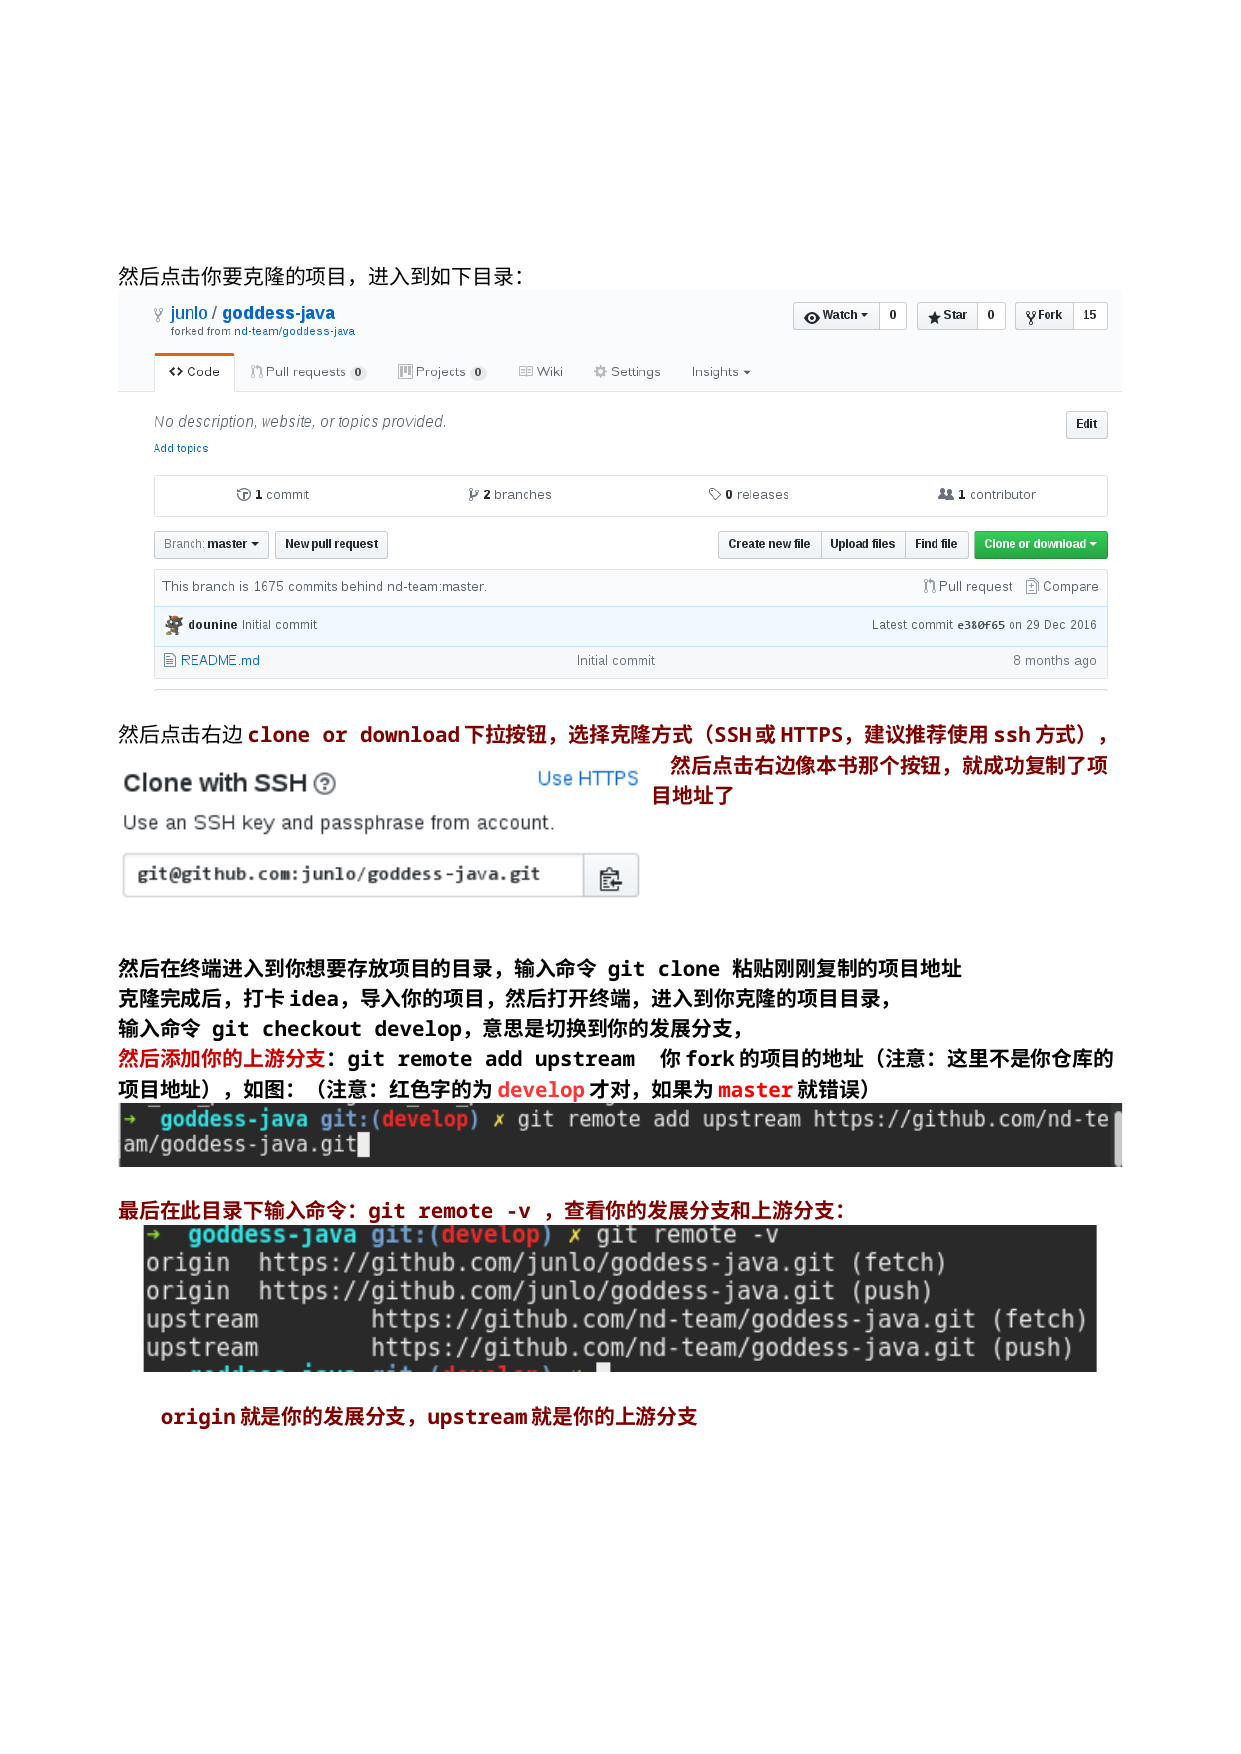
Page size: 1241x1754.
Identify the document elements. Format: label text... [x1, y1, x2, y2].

text 克隆完成后，打卡idea，导入你的项目，然后打开终端，进入到你克隆的项目目录， [118, 982, 1122, 1012]
text 输入命令 git checkout develop，意思是切换到你的发展分支， [118, 1012, 1122, 1043]
picture [143, 1225, 1097, 1372]
text 然后在终端进入到你想要存放项目的目录，输入命令 git clone 粘贴刚刚复制的项目地址 [118, 952, 1122, 982]
text 然后添加你的上游分支：git remote add upstream 你fork的项目的地址（注意：这里不是你仓库的项目地址），如图：（注意：红色字的为develop才对，如果为master就错误） [118, 1043, 1122, 1103]
picture [118, 1103, 1123, 1167]
text 然后点击右边clone or download下拉按钮，选择克隆方式（SSH或HTTPS，建议推荐使用ssh方式）， [118, 719, 1122, 749]
text origin就是你的发展分支，upstream就是你的上游分支 [118, 1400, 1122, 1431]
text 然后点击你要克隆的项目，进入到如下目录： [118, 260, 1122, 290]
picture [120, 766, 652, 918]
text 然后点击右边像本书那个按钮，就成功复制了项目地址了 [118, 749, 1122, 809]
text 最后在此目录下输入命令：git remote -v ，查看你的发展分支和上游分支： [118, 1195, 1122, 1225]
picture [118, 290, 1123, 691]
